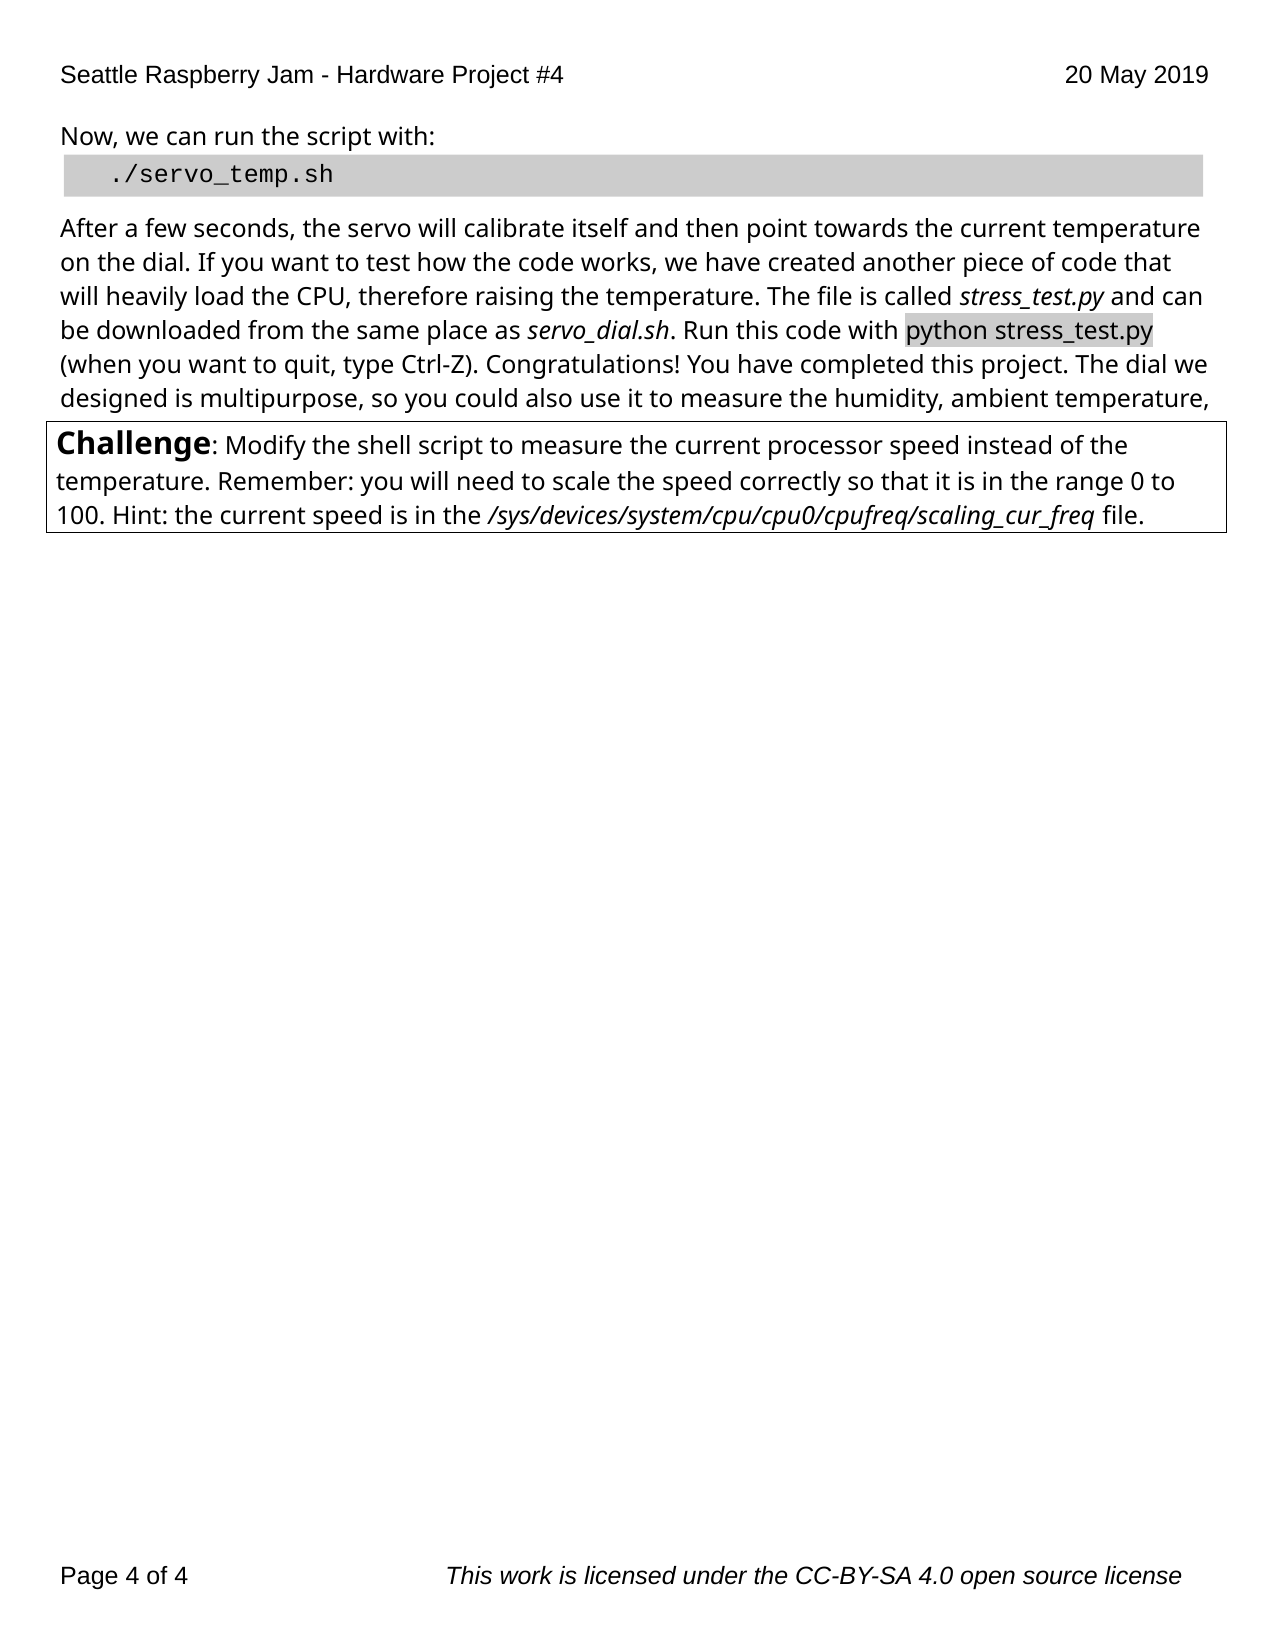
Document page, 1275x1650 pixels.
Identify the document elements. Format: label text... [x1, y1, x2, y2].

text Now, we can run the script with: [60, 119, 1215, 153]
text After a few seconds, the servo will calibrate itself and then point towards the current temperature on the dial. If you want to test how the code works, we have created another piece of code that will heavily load the CPU, therefore raising the temperature. The file is called stress_test.py and can be downloaded from the same place as servo_dial.sh. Run this code with python stress_test.py (when you want to quit, type Ctrl-Z). Congratulations! You have completed this project. The dial we designed is multipurpose, so you could also use it to measure the humidity, ambient temperature, or practically anything else!. [60, 211, 1215, 421]
